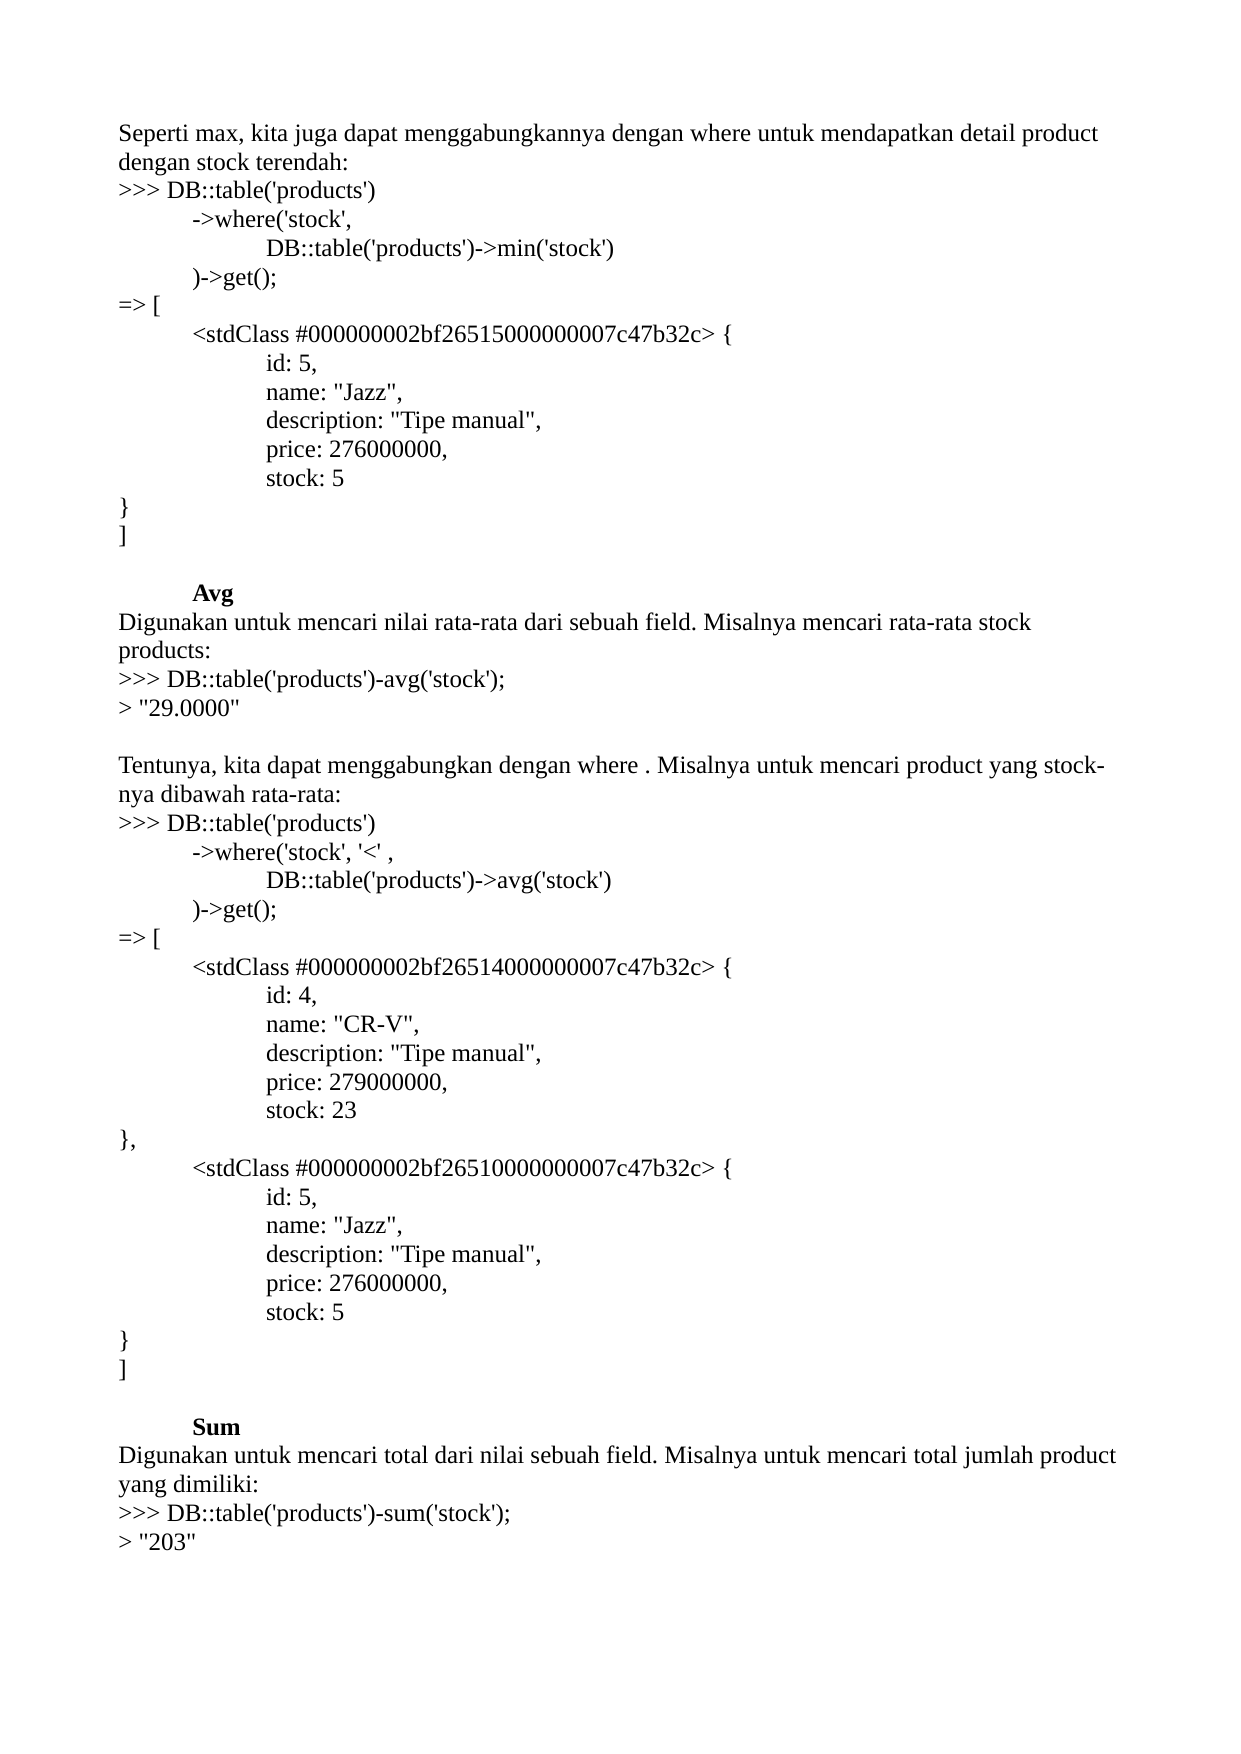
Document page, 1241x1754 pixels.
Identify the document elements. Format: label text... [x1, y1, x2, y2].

text description: "Tipe manual", [118, 1038, 1122, 1067]
text >>> DB::table('products') [118, 808, 1122, 837]
text } [118, 492, 1122, 521]
text price: 276000000, [118, 1268, 1122, 1297]
text stock: 23 [118, 1096, 1122, 1124]
text ->where('stock', [118, 204, 1122, 233]
text Avg [118, 578, 1122, 607]
text ->where('stock', '<' , [118, 837, 1122, 866]
text > "203" [118, 1527, 1122, 1556]
text products: [118, 636, 1122, 664]
text yang dimiliki: [118, 1469, 1122, 1498]
text stock: 5 [118, 1297, 1122, 1326]
text ] [118, 521, 1122, 549]
text description: "Tipe manual", [118, 1239, 1122, 1268]
text Tentunya, kita dapat menggabungkan dengan where . Misalnya untuk mencari product yang stock- [118, 751, 1122, 779]
text )->get(); [118, 894, 1122, 923]
text Seperti max, kita juga dapat menggabungkannya dengan where untuk mendapatkan detail product [118, 118, 1122, 147]
text name: "CR-V", [118, 1009, 1122, 1038]
text <stdClass #000000002bf26514000000007c47b32c> { [118, 952, 1122, 981]
text Digunakan untuk mencari total dari nilai sebuah field. Misalnya untuk mencari total jumlah product [118, 1441, 1122, 1469]
text id: 5, [118, 348, 1122, 377]
text name: "Jazz", [118, 377, 1122, 406]
text id: 5, [118, 1182, 1122, 1211]
text ] [118, 1354, 1122, 1383]
text >>> DB::table('products')-avg('stock'); [118, 664, 1122, 693]
text >>> DB::table('products')-sum('stock'); [118, 1498, 1122, 1527]
text <stdClass #000000002bf26510000000007c47b32c> { [118, 1153, 1122, 1182]
text price: 276000000, [118, 434, 1122, 463]
text DB::table('products')->avg('stock') [118, 866, 1122, 894]
text > "29.0000" [118, 693, 1122, 722]
text stock: 5 [118, 463, 1122, 492]
text => [ [118, 923, 1122, 952]
text } [118, 1326, 1122, 1354]
text Digunakan untuk mencari nilai rata-rata dari sebuah field. Misalnya mencari rata-rata stock [118, 607, 1122, 636]
text )->get(); [118, 262, 1122, 291]
text Sum [118, 1412, 1122, 1441]
text price: 279000000, [118, 1067, 1122, 1096]
text nya dibawah rata-rata: [118, 779, 1122, 808]
text => [ [118, 291, 1122, 319]
text name: "Jazz", [118, 1211, 1122, 1239]
text description: "Tipe manual", [118, 406, 1122, 434]
text id: 4, [118, 981, 1122, 1009]
text <stdClass #000000002bf26515000000007c47b32c> { [118, 319, 1122, 348]
text dengan stock terendah: [118, 147, 1122, 176]
text DB::table('products')->min('stock') [118, 233, 1122, 262]
text }, [118, 1124, 1122, 1153]
text >>> DB::table('products') [118, 176, 1122, 204]
